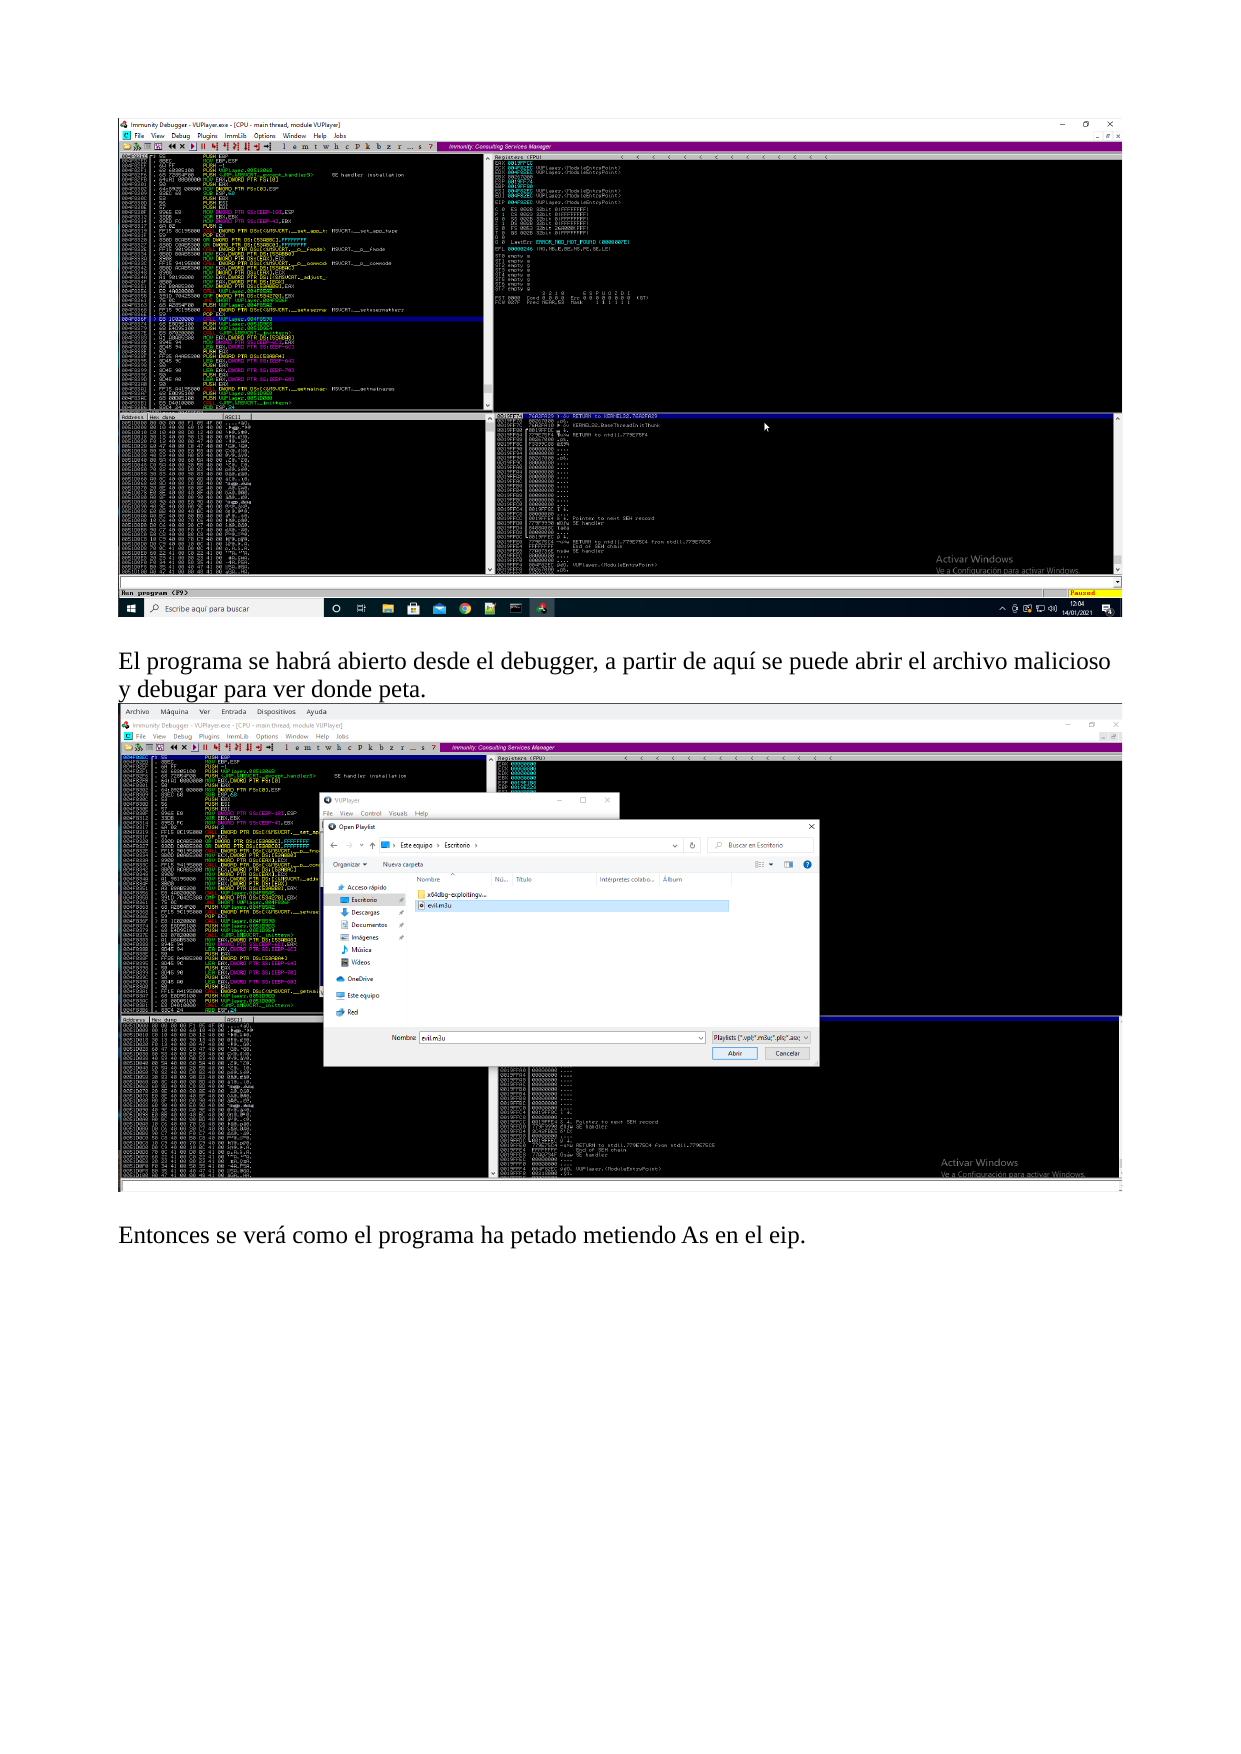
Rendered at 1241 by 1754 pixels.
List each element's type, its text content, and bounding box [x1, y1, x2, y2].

picture [118, 703, 1123, 1192]
picture [118, 118, 1123, 617]
text El programa se habrá abierto desde el debugger, a partir de aquí se puede abrir el archivo malicioso y debugar para ver donde peta. [118, 646, 1122, 703]
text Entonces se verá como el programa ha petado metiendo As en el eip. [118, 1220, 1122, 1249]
